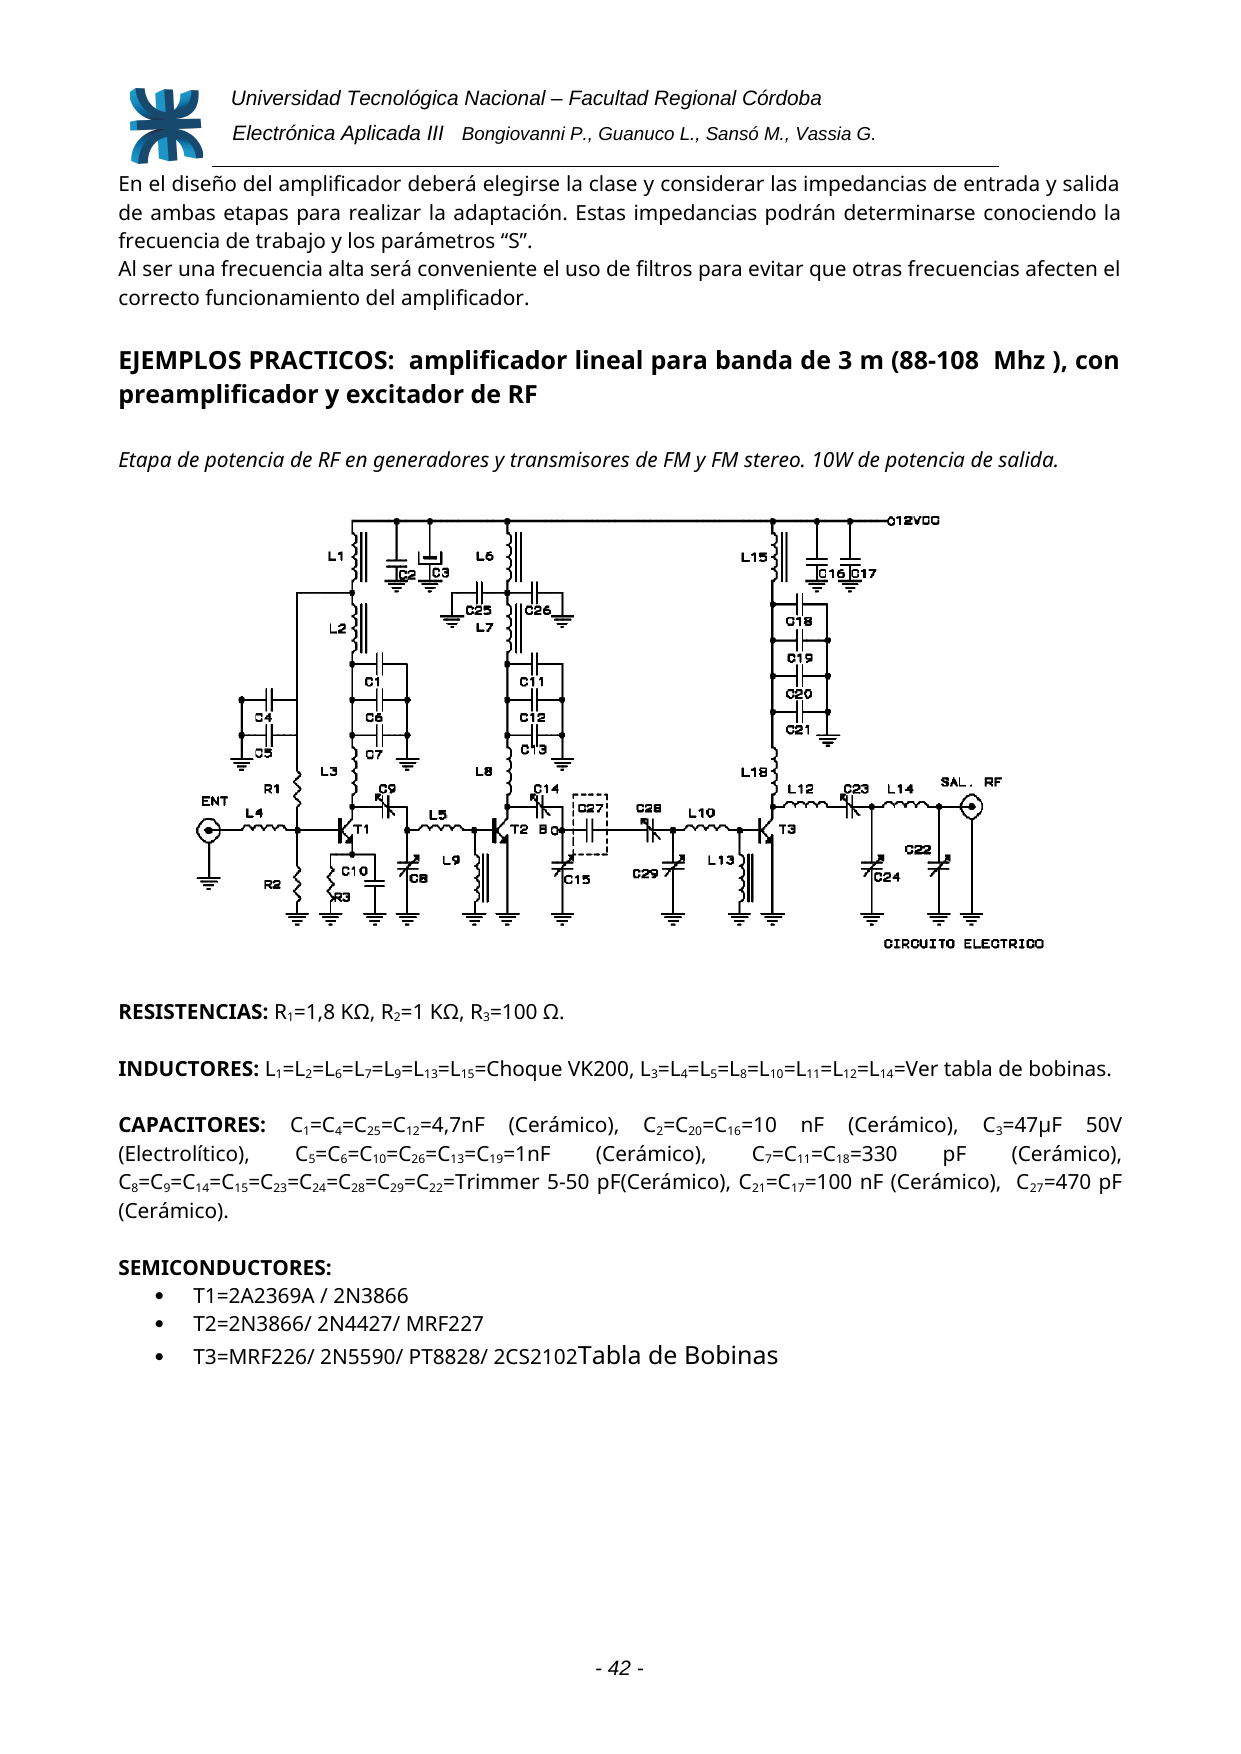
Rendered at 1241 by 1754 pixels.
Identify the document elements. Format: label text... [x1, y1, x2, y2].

list T1=2A2369A / 2N3866 [156, 1281, 1122, 1309]
text CAPACITORES: C1=C4=C25=C12=4,7nF (Cerámico), C2=C20=C16=10 nF (Cerámico), C3=47μF 50V (Electrolítico), C5=C6=C10=C26=C13=C19=1nF (Cerámico), C7=C11=C18=330 pF (Cerámico), C8=C9=C14=C15=C23=C24=C28=C29=C22=Trimmer 5-50 pF(Cerámico), C21=C17=100 nF (Cerámico), C27=470 pF (Cerámico). [118, 1111, 1122, 1224]
picture [129, 88, 203, 164]
text En el diseño del amplificador deberá elegirse la clase y considerar las impedancias de entrada y salida de ambas etapas para realizar la adaptación. Estas impedancias podrán determinarse conociendo la frecuencia de trabajo y los parámetros “S”. [118, 169, 1122, 254]
text Al ser una frecuencia alta será conveniente el uso de filtros para evitar que otras frecuencias afecten el correcto funcionamiento del amplificador. [118, 254, 1122, 311]
text EJEMPLOS PRACTICOS: amplificador lineal para banda de 3 m (88-108 Mhz ), con preamplificador y excitador de RF [118, 343, 1122, 411]
list T2=2N3866/ 2N4427/ MRF227 [156, 1309, 1122, 1338]
list T3=MRF226/ 2N5590/ PT8828/ 2CS2102Tabla de Bobinas [156, 1338, 1122, 1372]
picture [193, 498, 1047, 960]
text INDUCTORES: L1=L2=L6=L7=L9=L13=L15=Choque VK200, L3=L4=L5=L8=L10=L11=L12=L14=Ver tabla de bobinas. [118, 1054, 1122, 1082]
text RESISTENCIAS: R1=1,8 KΩ, R2=1 KΩ, R3=100 Ω. [118, 997, 1122, 1025]
text SEMICONDUCTORES: [118, 1253, 1122, 1281]
list Etapa de potencia de RF en generadores y transmisores de FM y FM stereo. 10W de potencia de salida. [118, 445, 1122, 473]
